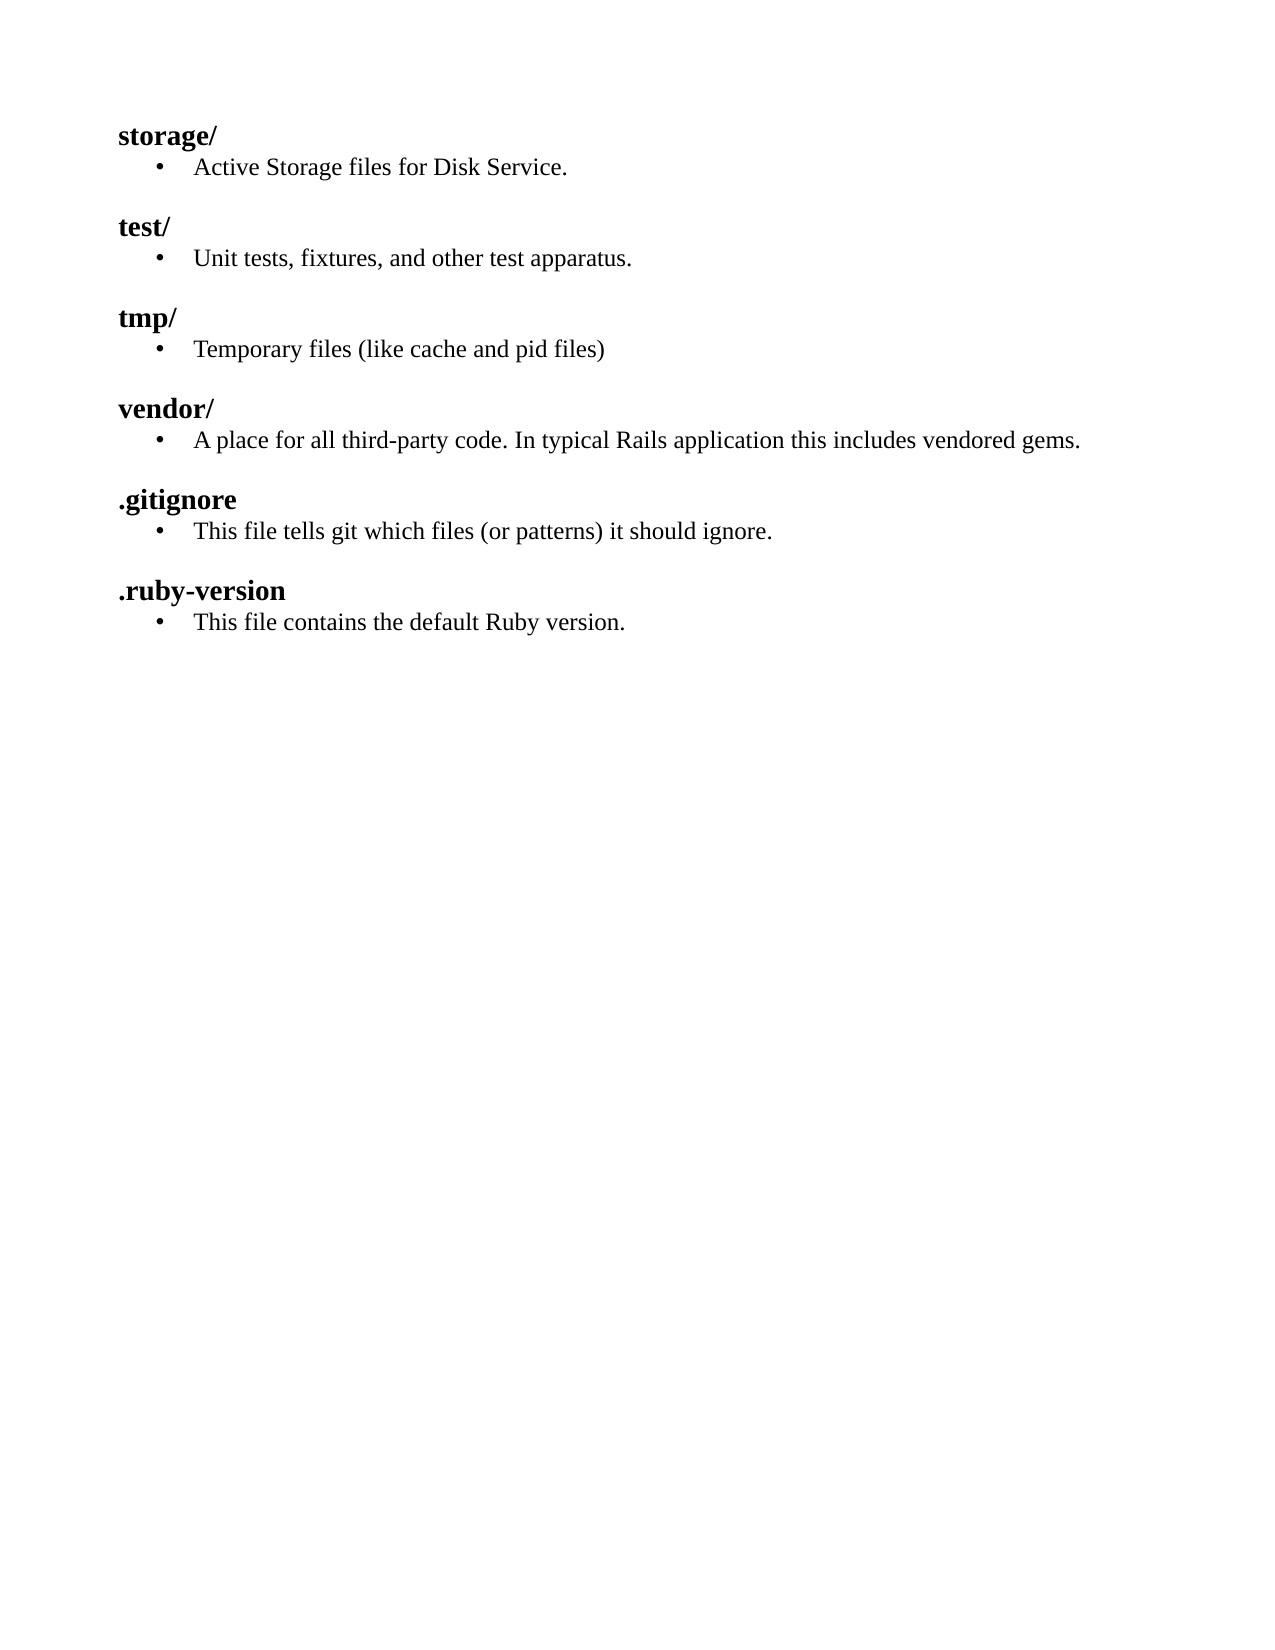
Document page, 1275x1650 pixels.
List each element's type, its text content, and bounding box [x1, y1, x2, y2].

list A place for all third-party code. In typical Rails application this includes vendored gems. [156, 425, 1157, 453]
list Unit tests, fixtures, and other test apparatus. [156, 243, 1157, 271]
text storage/ [118, 118, 1157, 152]
text test/ [118, 209, 1157, 243]
text .ruby-version [118, 573, 1157, 607]
list Temporary files (like cache and pid files) [156, 334, 1157, 362]
text tmp/ [118, 300, 1157, 334]
text vendor/ [118, 391, 1157, 425]
list This file contains the default Ruby version. [156, 607, 1157, 636]
text .gitignore [118, 482, 1157, 516]
list This file tells git which files (or patterns) it should ignore. [156, 516, 1157, 544]
list Active Storage files for Disk Service. [156, 152, 1157, 180]
